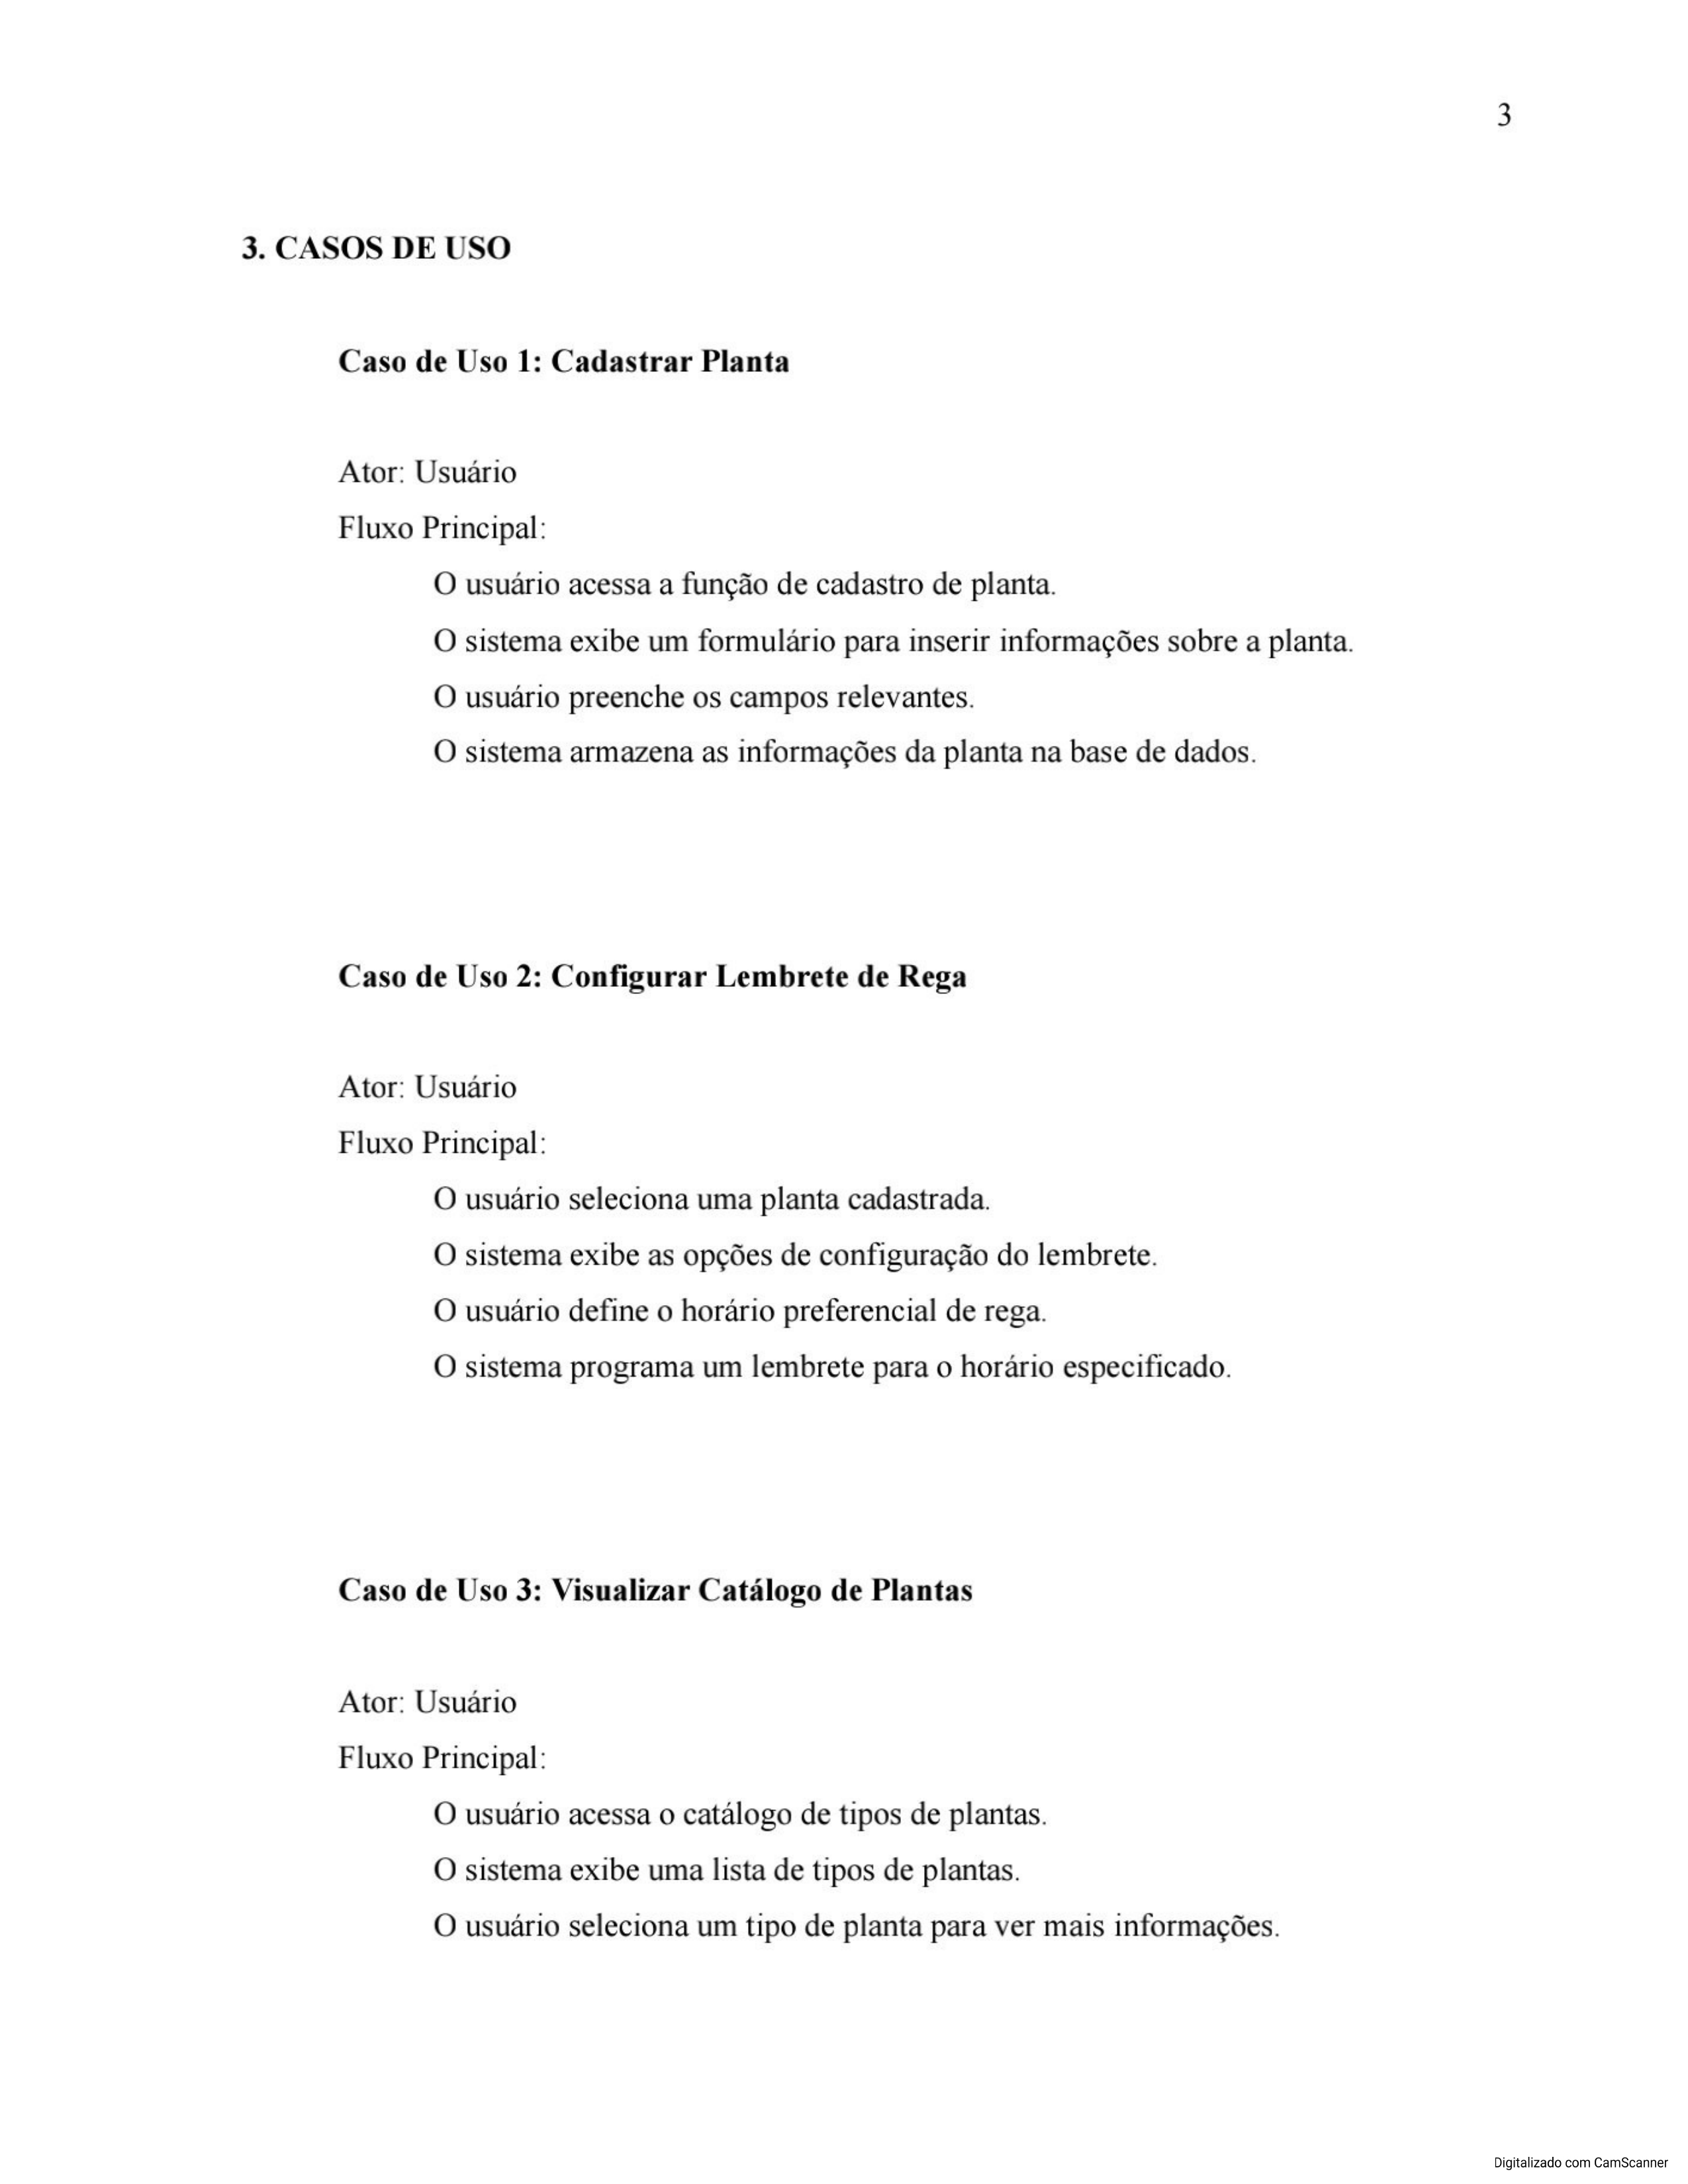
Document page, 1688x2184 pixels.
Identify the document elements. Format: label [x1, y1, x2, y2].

picture [1495, 2156, 1668, 2170]
picture [242, 95, 1517, 1950]
